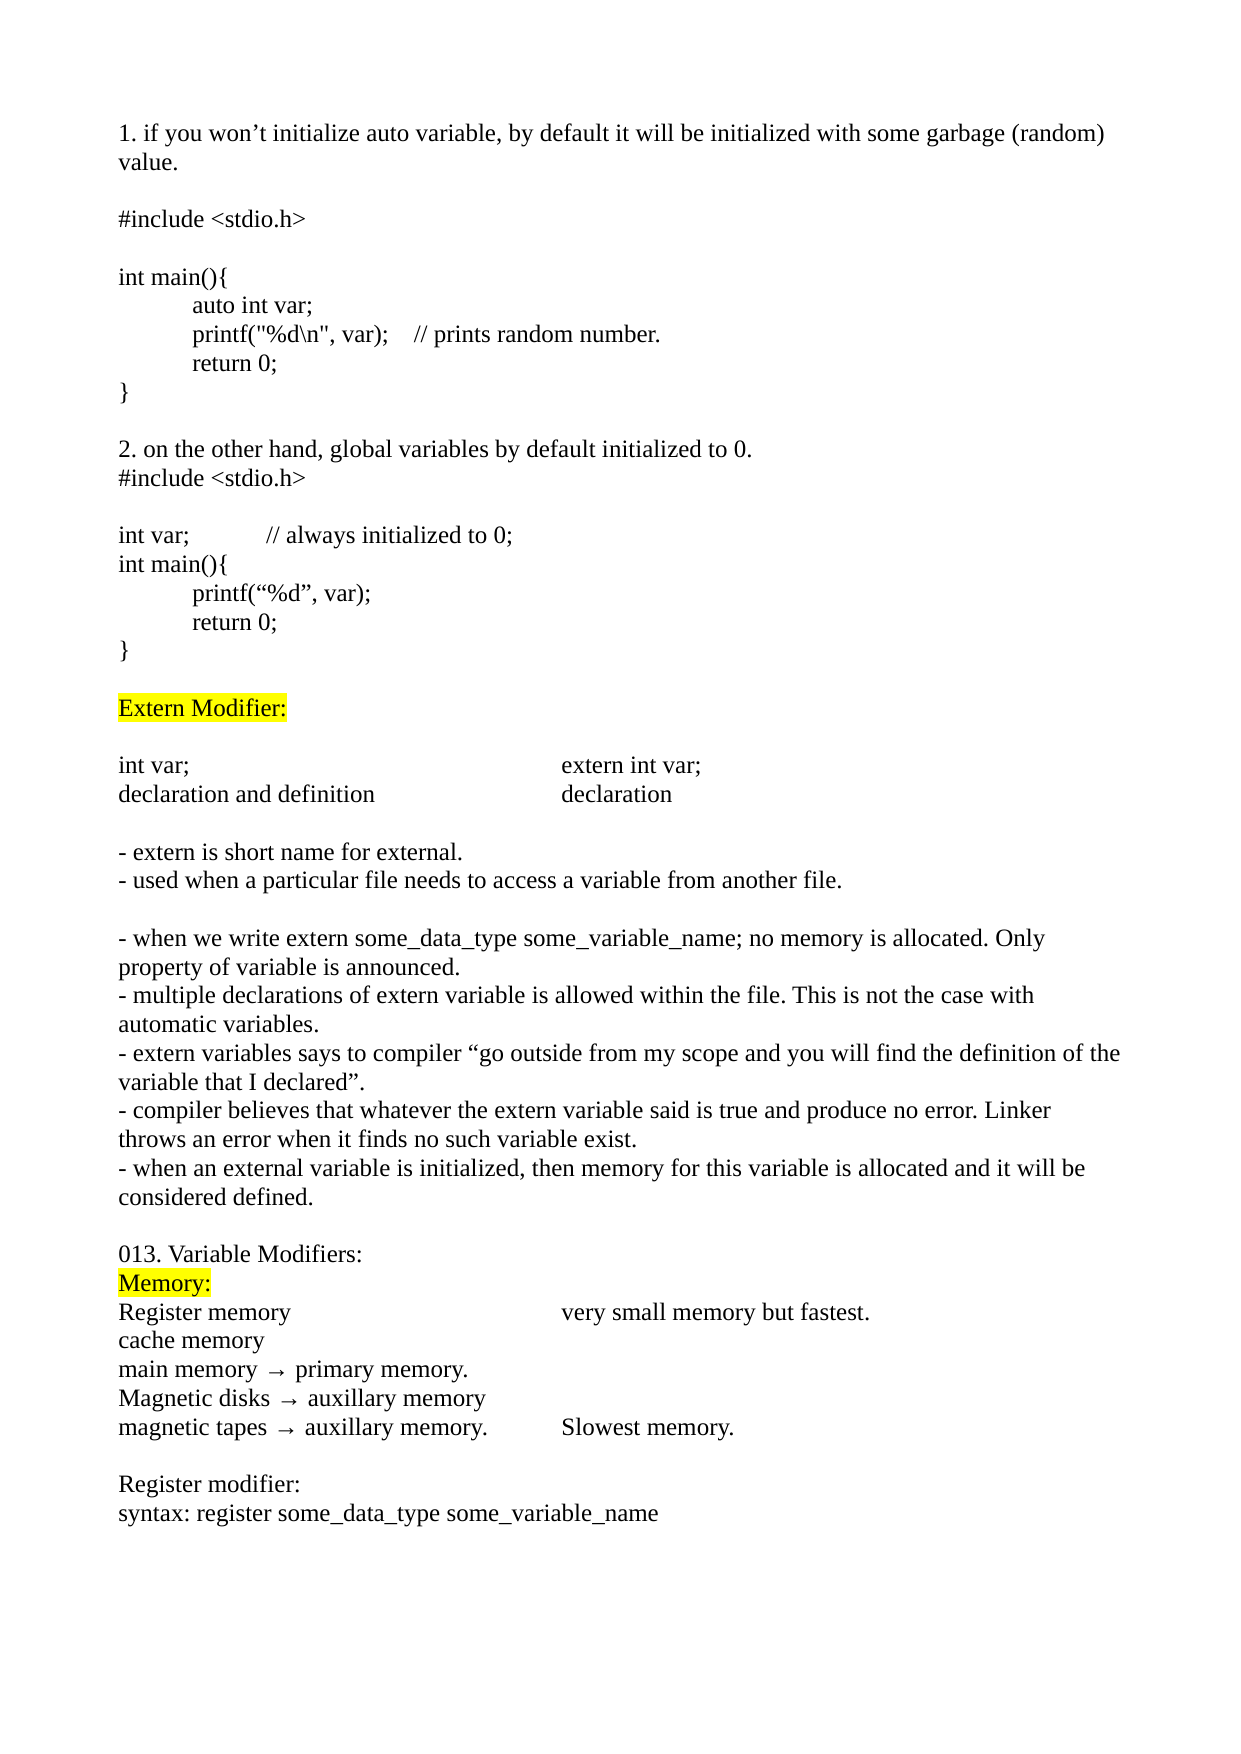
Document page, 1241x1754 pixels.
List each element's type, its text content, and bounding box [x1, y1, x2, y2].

text magnetic tapes → auxillary memory. Slowest memory. [118, 1412, 1122, 1441]
text Magnetic disks → auxillary memory [118, 1383, 1122, 1412]
text - extern variables says to compiler “go outside from my scope and you will find the definition of the variable that I declared”. [118, 1038, 1122, 1096]
text printf("%d\n", var); // prints random number. [118, 319, 1122, 348]
text printf(“%d”, var); [118, 578, 1122, 607]
text cache memory [118, 1326, 1122, 1354]
text #include <stdio.h> [118, 204, 1122, 233]
text Register memory very small memory but fastest. [118, 1297, 1122, 1326]
text return 0; [118, 607, 1122, 636]
text Register modifier: [118, 1469, 1122, 1498]
text } [118, 636, 1122, 664]
text declaration and definition declaration [118, 779, 1122, 808]
text main memory → primary memory. [118, 1354, 1122, 1383]
text Memory: [118, 1268, 1122, 1297]
text #include <stdio.h> [118, 463, 1122, 492]
text - when we write extern some_data_type some_variable_name; no memory is allocated. Only property of variable is announced. [118, 923, 1122, 981]
text int var; extern int var; [118, 751, 1122, 779]
text return 0; [118, 348, 1122, 377]
text 1. if you won’t initialize auto variable, by default it will be initialized with some garbage (random) value. [118, 118, 1122, 176]
text 013. Variable Modifiers: [118, 1239, 1122, 1268]
text } [118, 377, 1122, 406]
text int main(){ [118, 549, 1122, 578]
text - when an external variable is initialized, then memory for this variable is allocated and it will be considered defined. [118, 1153, 1122, 1211]
text - multiple declarations of extern variable is allowed within the file. This is not the case with automatic variables. [118, 981, 1122, 1038]
text syntax: register some_data_type some_variable_name [118, 1498, 1122, 1527]
text - compiler believes that whatever the extern variable said is true and produce no error. Linker throws an error when it finds no such variable exist. [118, 1096, 1122, 1153]
text - extern is short name for external. [118, 837, 1122, 866]
text Extern Modifier: [118, 693, 1122, 722]
text 2. on the other hand, global variables by default initialized to 0. [118, 434, 1122, 463]
text - used when a particular file needs to access a variable from another file. [118, 866, 1122, 894]
text int main(){ [118, 262, 1122, 291]
text int var; // always initialized to 0; [118, 521, 1122, 549]
text auto int var; [118, 291, 1122, 319]
